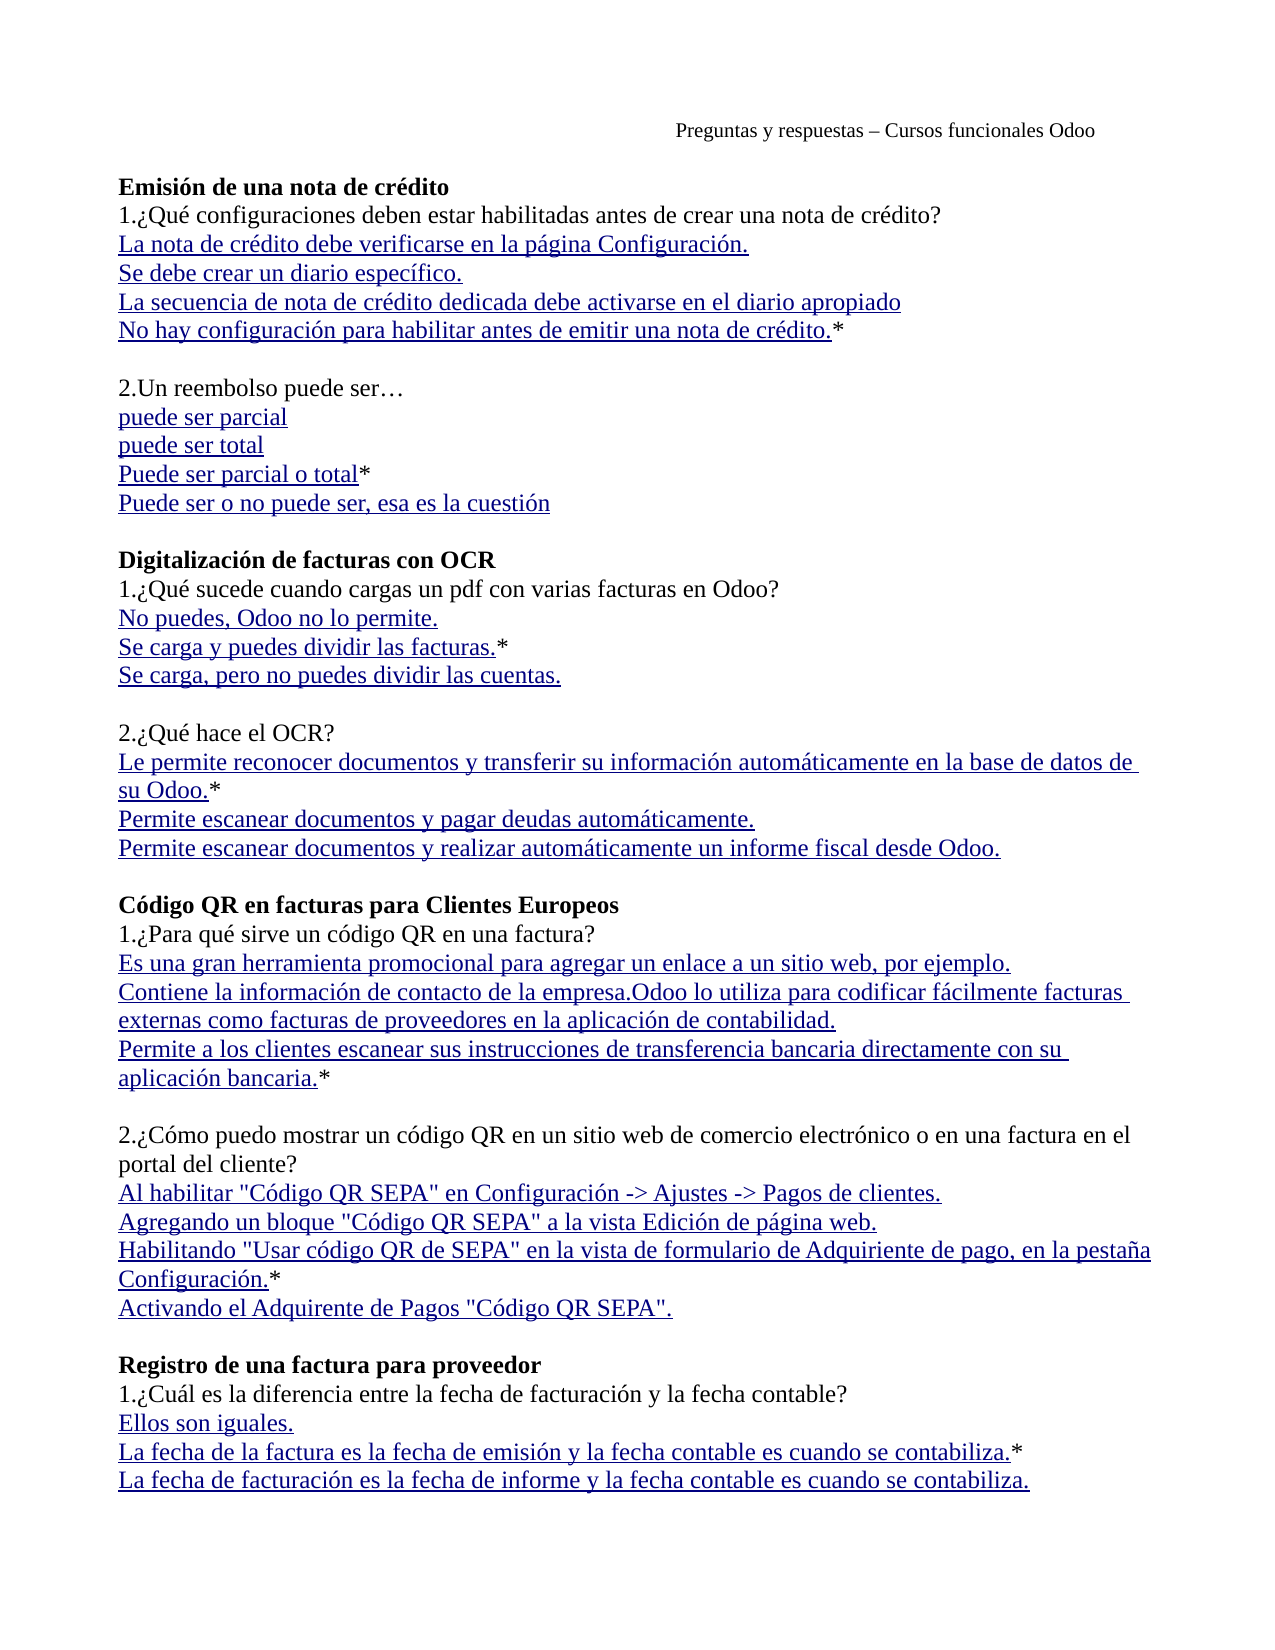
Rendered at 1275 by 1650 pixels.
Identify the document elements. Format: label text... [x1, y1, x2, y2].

text 1.¿Qué configuraciones deben estar habilitadas antes de crear una nota de crédito? [118, 200, 1157, 229]
text No puedes, Odoo no lo permite. [118, 603, 1157, 632]
text Al habilitar "Código QR SEPA" en Configuración -> Ajustes -> Pagos de clientes. [118, 1178, 1157, 1207]
text Se carga, pero no puedes dividir las cuentas. [118, 660, 1157, 689]
text Ellos son iguales. [118, 1408, 1157, 1437]
text Registro de una factura para proveedor [118, 1350, 1157, 1379]
text La fecha de la factura es la fecha de emisión y la fecha contable es cuando se contabiliza.* [118, 1437, 1157, 1465]
text Emisión de una nota de crédito [118, 172, 1157, 200]
text Permite escanear documentos y pagar deudas automáticamente. [118, 804, 1157, 833]
text La fecha de facturación es la fecha de informe y la fecha contable es cuando se contabiliza. [118, 1465, 1157, 1494]
text Permite a los clientes escanear sus instrucciones de transferencia bancaria directamente con su aplicación bancaria.* [118, 1034, 1157, 1092]
text Es una gran herramienta promocional para agregar un enlace a un sitio web, por ejemplo. [118, 948, 1157, 977]
text Contiene la información de contacto de la empresa.Odoo lo utiliza para codificar fácilmente facturas externas como facturas de proveedores en la aplicación de contabilidad. [118, 977, 1157, 1034]
text Puede ser o no puede ser, esa es la cuestión [118, 488, 1157, 517]
text 2.¿Cómo puedo mostrar un código QR en un sitio web de comercio electrónico o en una factura en el portal del cliente? [118, 1120, 1157, 1178]
text Habilitando "Usar código QR de SEPA" en la vista de formulario de Adquiriente de pago, en la pestaña Configuración.* [118, 1235, 1157, 1293]
text 1.¿Qué sucede cuando cargas un pdf con varias facturas en Odoo? [118, 574, 1157, 603]
text Puede ser parcial o total* [118, 459, 1157, 488]
text La secuencia de nota de crédito dedicada debe activarse en el diario apropiado [118, 287, 1157, 315]
text Se debe crear un diario específico. [118, 258, 1157, 287]
text puede ser parcial [118, 402, 1157, 430]
text No hay configuración para habilitar antes de emitir una nota de crédito.* [118, 315, 1157, 344]
text Le permite reconocer documentos y transferir su información automáticamente en la base de datos de su Odoo.* [118, 747, 1157, 804]
text Digitalización de facturas con OCR [118, 545, 1157, 574]
text 2.¿Qué hace el OCR? [118, 718, 1157, 747]
text Se carga y puedes dividir las facturas.* [118, 632, 1157, 660]
text Permite escanear documentos y realizar automáticamente un informe fiscal desde Odoo. [118, 833, 1157, 862]
text La nota de crédito debe verificarse en la página Configuración. [118, 229, 1157, 258]
text Agregando un bloque "Código QR SEPA" a la vista Edición de página web. [118, 1207, 1157, 1235]
text 1.¿Cuál es la diferencia entre la fecha de facturación y la fecha contable? [118, 1379, 1157, 1408]
text Código QR en facturas para Clientes Europeos [118, 890, 1157, 919]
text Activando el Adquirente de Pagos "Código QR SEPA". [118, 1293, 1157, 1322]
text 2.Un reembolso puede ser… [118, 373, 1157, 402]
text 1.¿Para qué sirve un código QR en una factura? [118, 919, 1157, 948]
text puede ser total [118, 430, 1157, 459]
